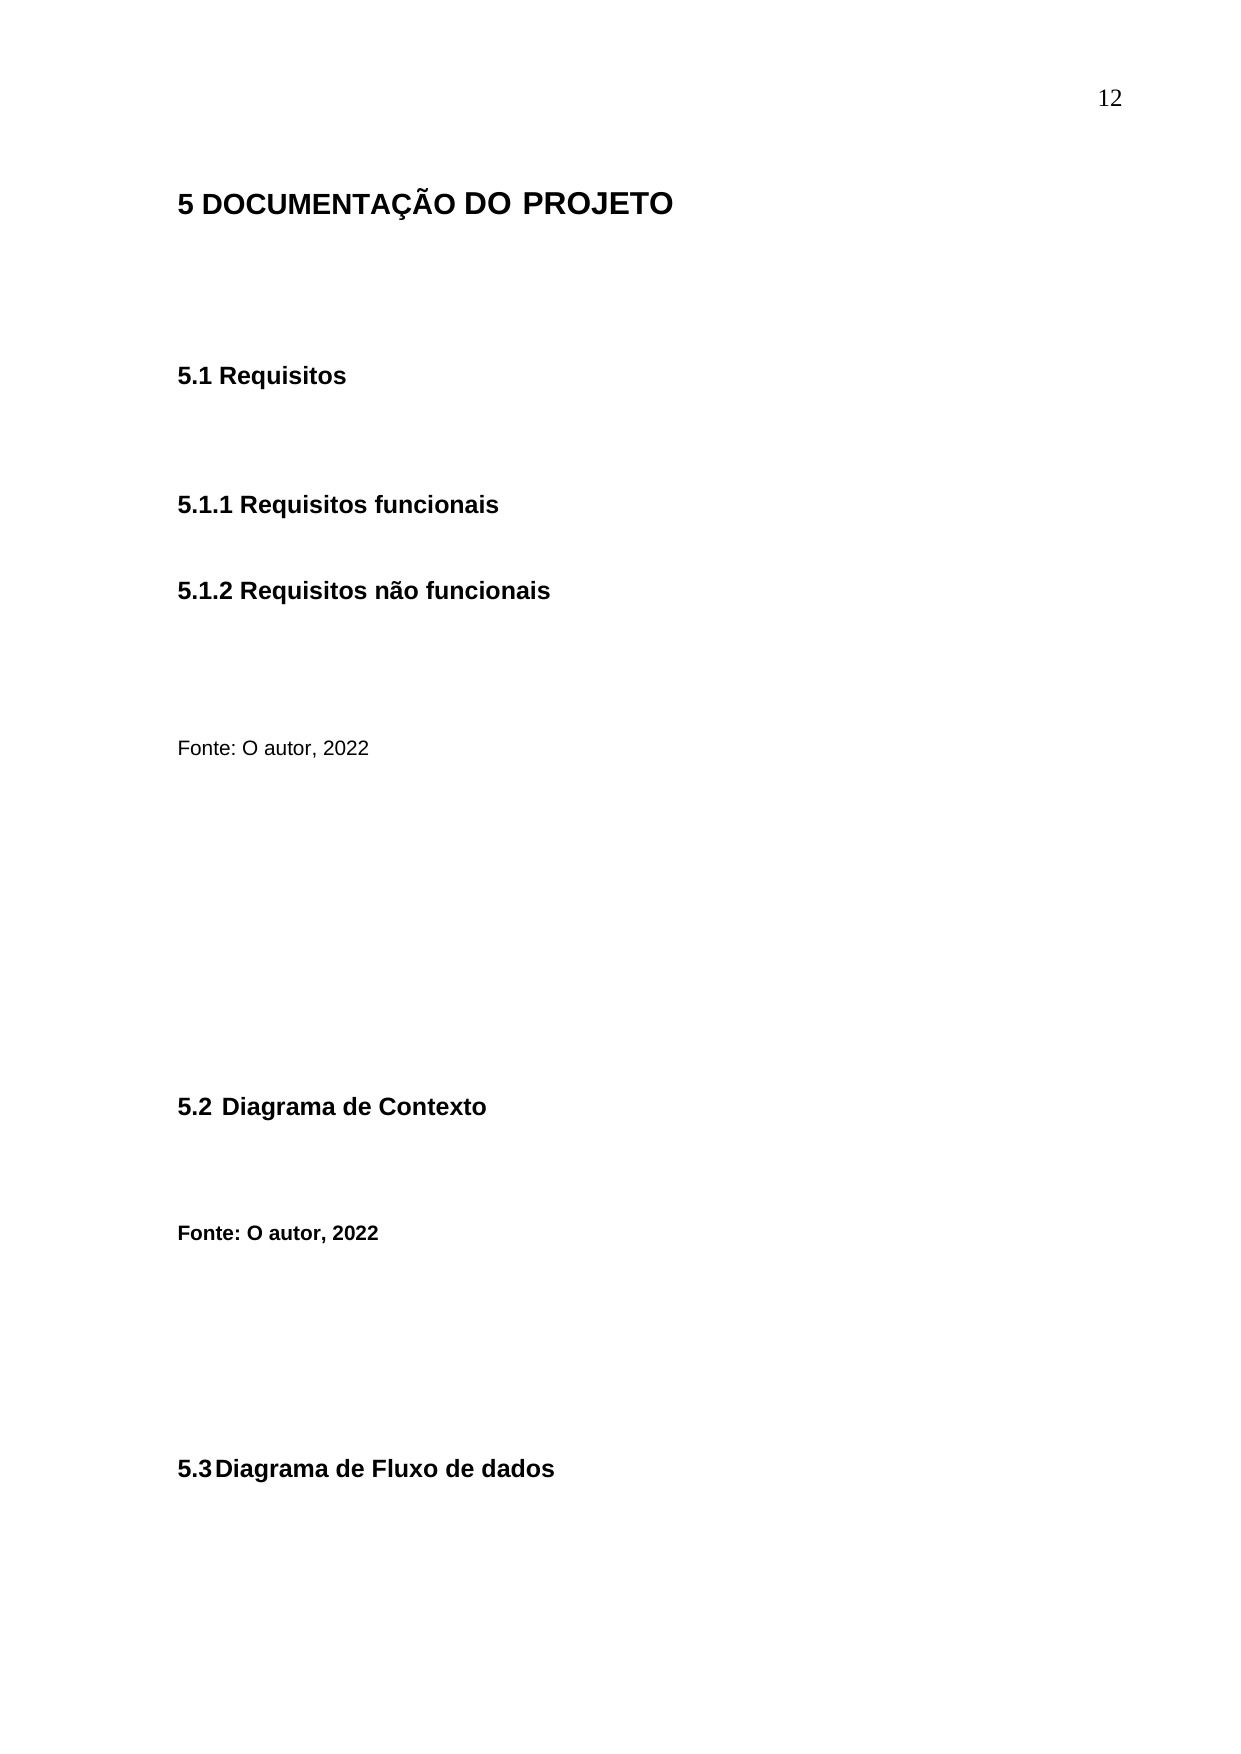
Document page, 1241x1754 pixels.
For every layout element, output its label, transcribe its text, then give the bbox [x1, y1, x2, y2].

subtitle 5 DOCUMENTAÇÃO do projeto [177, 177, 1122, 223]
subtitle 5.1.1 Requisitos funcionais [177, 490, 1122, 519]
subtitle 5.1.2 Requisitos não funcionais [177, 576, 1122, 605]
subtitle 5.1 Requisitos [177, 361, 1122, 389]
list Diagrama de Contexto [177, 1092, 1122, 1120]
text Fonte: O autor, 2022 [177, 736, 1122, 760]
list Diagrama de Fluxo de dados [177, 1454, 1122, 1483]
text Fonte: O autor, 2022 [177, 1221, 1122, 1245]
